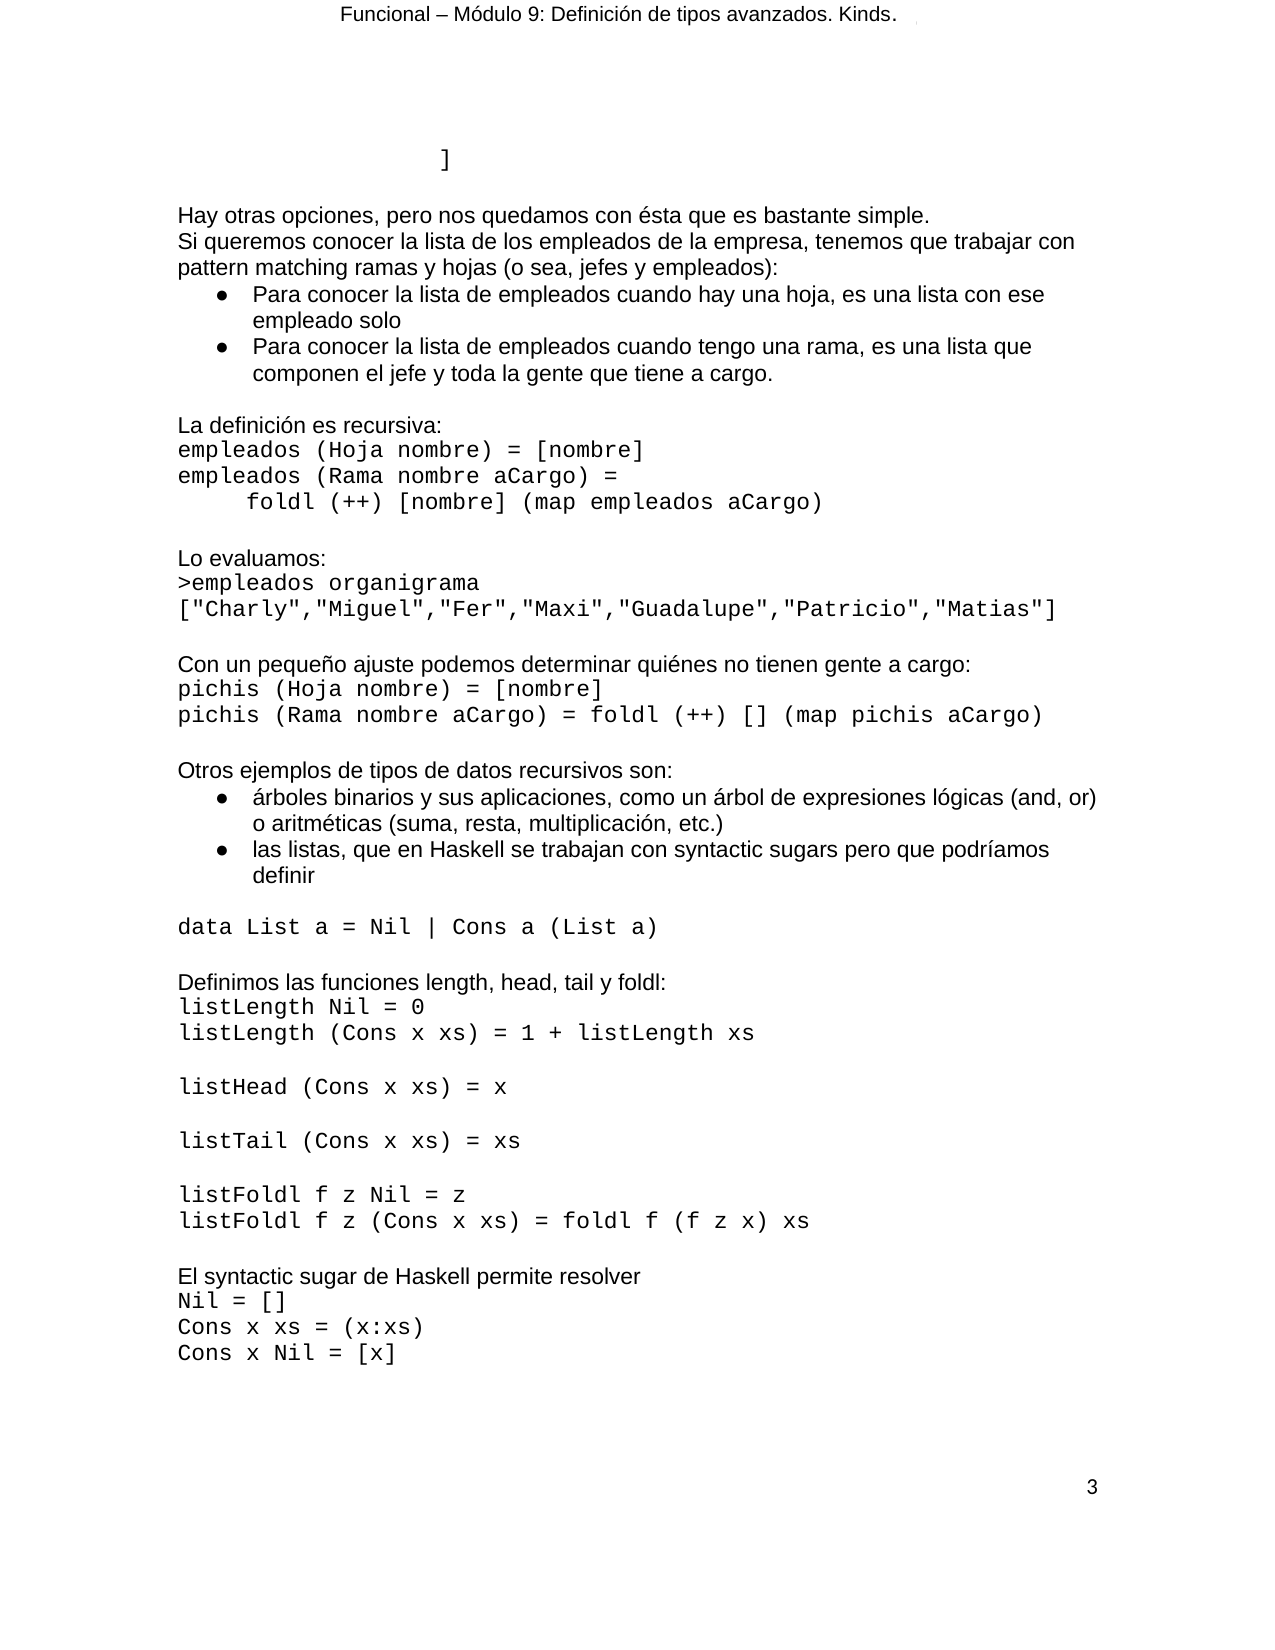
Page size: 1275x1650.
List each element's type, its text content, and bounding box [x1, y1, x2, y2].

text listFoldl f z Nil = z [177, 1183, 1098, 1209]
text Definimos las funciones length, head, tail y foldl: [177, 969, 1098, 996]
text pichis (Hoja nombre) = [nombre] [177, 677, 1098, 703]
list las listas, que en Haskell se trabajan con syntactic sugars pero que podríamos definir [215, 836, 1098, 889]
text ["Charly","Miguel","Fer","Maxi","Guadalupe","Patricio","Matias"] [177, 597, 1098, 623]
text Otros ejemplos de tipos de datos recursivos son: [177, 757, 1098, 783]
text Si queremos conocer la lista de los empleados de la empresa, tenemos que trabajar con pattern matching ramas y hojas (o sea, jefes y empleados): [177, 228, 1098, 281]
list árboles binarios y sus aplicaciones, como un árbol de expresiones lógicas (and, or) o aritméticas (suma, resta, multiplicación, etc.) [215, 783, 1098, 836]
text listFoldl f z (Cons x xs) = foldl f (f z x) xs [177, 1209, 1098, 1235]
text Cons x Nil = [x] [177, 1341, 1098, 1367]
text La definición es recursiva: [177, 412, 1098, 439]
text Lo evaluamos: [177, 544, 1098, 571]
list Para conocer la lista de empleados cuando hay una hoja, es una lista con ese empleado solo [215, 281, 1098, 333]
text listLength (Cons x xs) = 1 + listLength xs [177, 1021, 1098, 1047]
text >empleados organigrama [177, 571, 1098, 597]
text foldl (++) [nombre] (map empleados aCargo) [177, 491, 1098, 517]
text Nil = [] [177, 1289, 1098, 1316]
text El syntactic sugar de Haskell permite resolver [177, 1263, 1098, 1289]
text listTail (Cons x xs) = xs [177, 1129, 1098, 1155]
text empleados (Hoja nombre) = [nombre] [177, 439, 1098, 465]
list Para conocer la lista de empleados cuando tengo una rama, es una lista que componen el jefe y toda la gente que tiene a cargo. [215, 333, 1098, 386]
text Con un pequeño ajuste podemos determinar quiénes no tienen gente a cargo: [177, 651, 1098, 677]
text pichis (Rama nombre aCargo) = foldl (++) [] (map pichis aCargo) [177, 703, 1098, 729]
text listHead (Cons x xs) = x [177, 1075, 1098, 1101]
text listLength Nil = 0 [177, 996, 1098, 1021]
text empleados (Rama nombre aCargo) = [177, 465, 1098, 491]
text data List a = Nil | Cons a (List a) [177, 915, 1098, 941]
text Hay otras opciones, pero nos quedamos con ésta que es bastante simple. [177, 202, 1098, 228]
text ] [177, 148, 1098, 173]
text Cons x xs = (x:xs) [177, 1316, 1098, 1341]
